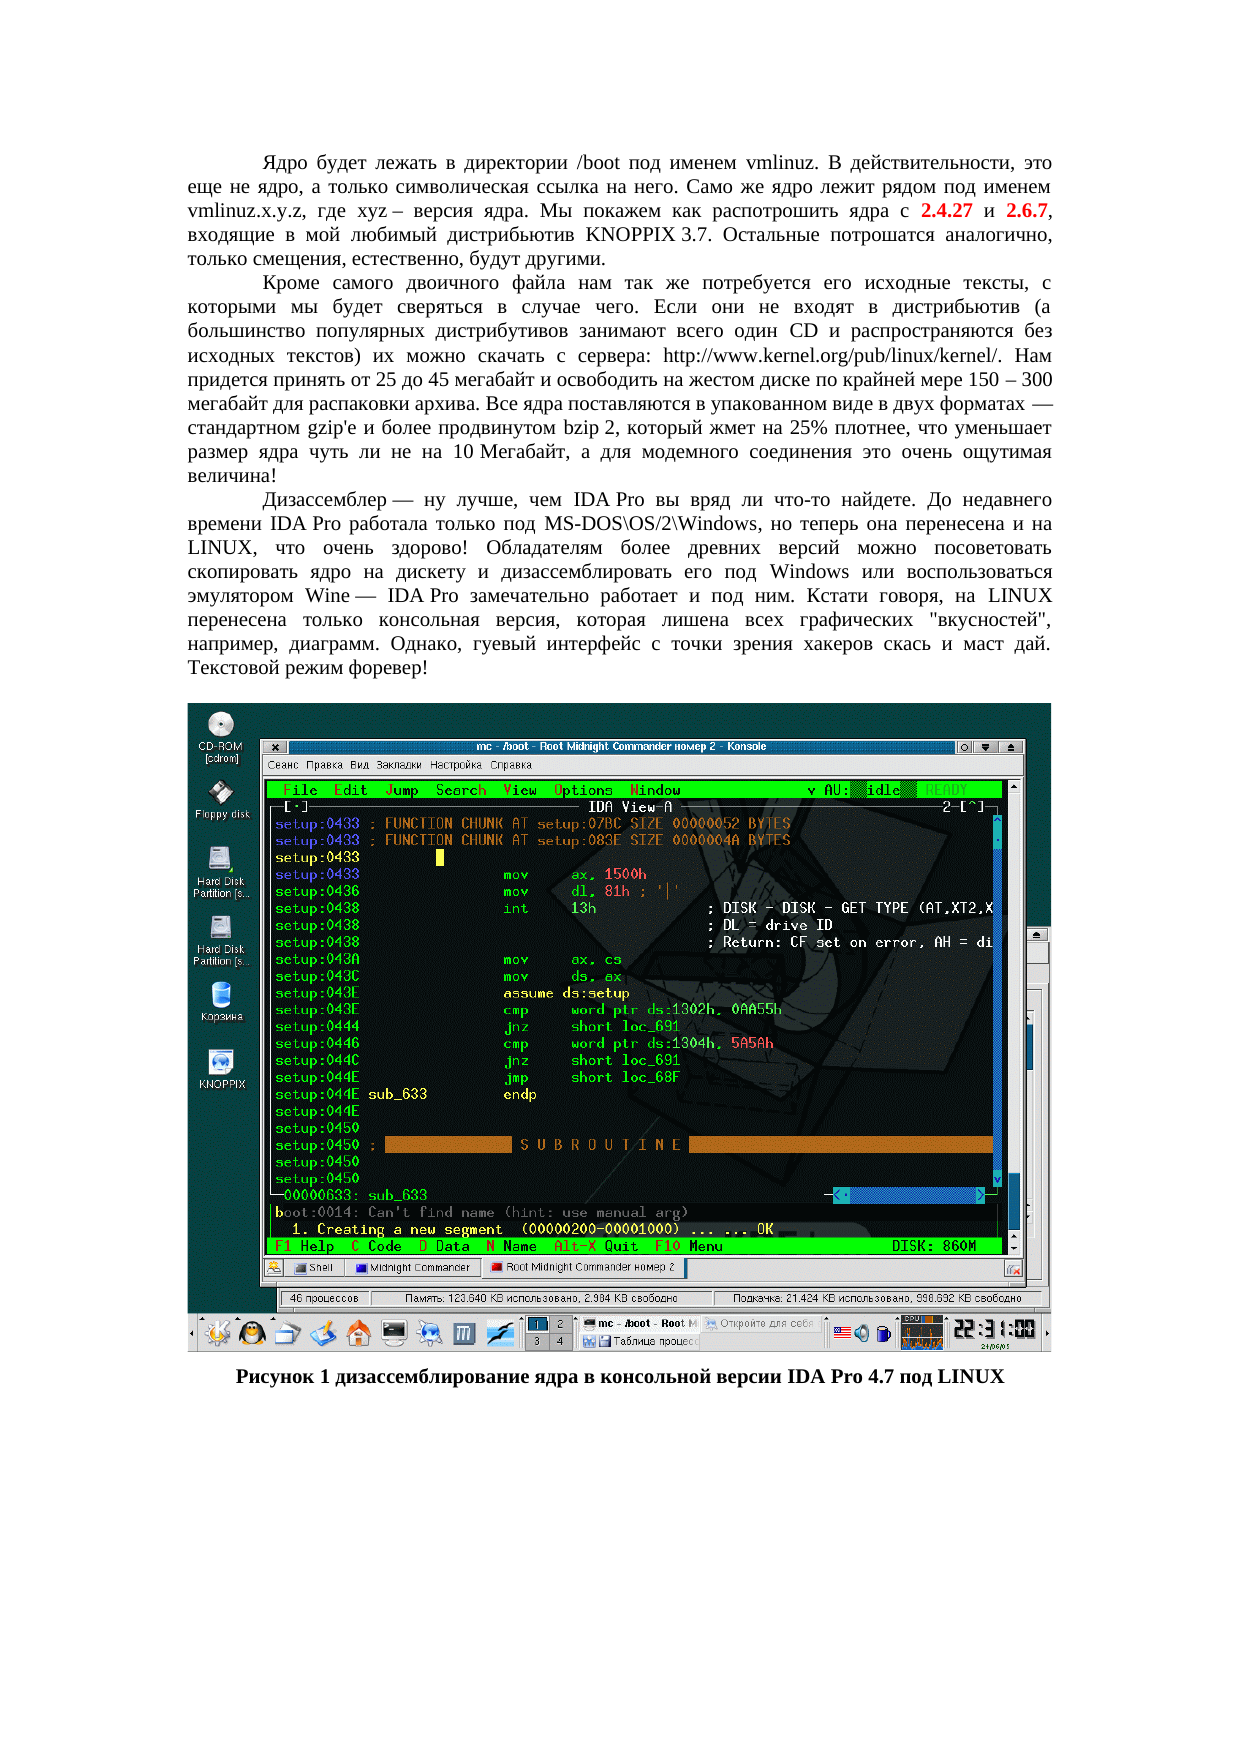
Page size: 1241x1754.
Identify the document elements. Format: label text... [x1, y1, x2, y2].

text Кроме самого двоичного файла нам так же потребуется его исходные тексты, с которыми мы будет сверяться в случае чего. Если они не входят в дистрибьютив (а большинство популярных дистрибутивов занимают всего один CD и распространяются без исходных текстов) их можно скачать с сервера: http://www.kernel.org/pub/linux/kernel/. Нам придется принять от 25 до 45 мегабайт и освободить на жестом диске по крайней мере 150 – 300 мегабайт для распаковки архива. Все ядра поставляются в упакованном виде в двух форматах — стандартном gzip'е и более продвинутом bzip 2, который жмет на 25% плотнее, что уменьшает размер ядра чуть ли не на 10 Мегабайт, а для модемного соединения это очень ощутимая величина! [187, 270, 1053, 487]
text Рисунок 1 дизассемблирование ядра в консольной версии IDA Pro 4.7 под LINUX [187, 1364, 1053, 1388]
text Ядро будет лежать в директории /boot под именем vmlinuz. В действительности, это еще не ядро, а только символическая ссылка на него. Само же ядро лежит рядом под именем vmlinuz.x.y.z, где xyz – версия ядра. Мы покажем как распотрошить ядра с 2.4.27 и 2.6.7, входящие в мой любимый дистрибьютив KNOPPIX 3.7. Остальные потрошатся аналогично, только смещения, естественно, будут другими. [187, 150, 1053, 270]
text Дизассемблер — ну лучше, чем IDA Pro вы вряд ли что-то найдете. До недавнего времени IDA Pro работала только под MS-DOS\OS/2\Windows, но теперь она перенесена и на LINUX, что очень здорово! Обладателям более древних версий можно посоветовать скопировать ядро на дискету и дизассемблировать его под Windows или воспользоваться эмулятором Wine — IDA Pro замечательно работает и под ним. Кстати говоря, на LINUX перенесена только консольная версия, которая лишена всех графических "вкусностей", например, диаграмм. Однако, гуевый интерфейс с точки зрения хакеров скась и маст дай. Текстовой режим форевер! [187, 487, 1053, 679]
picture [187, 703, 1052, 1352]
